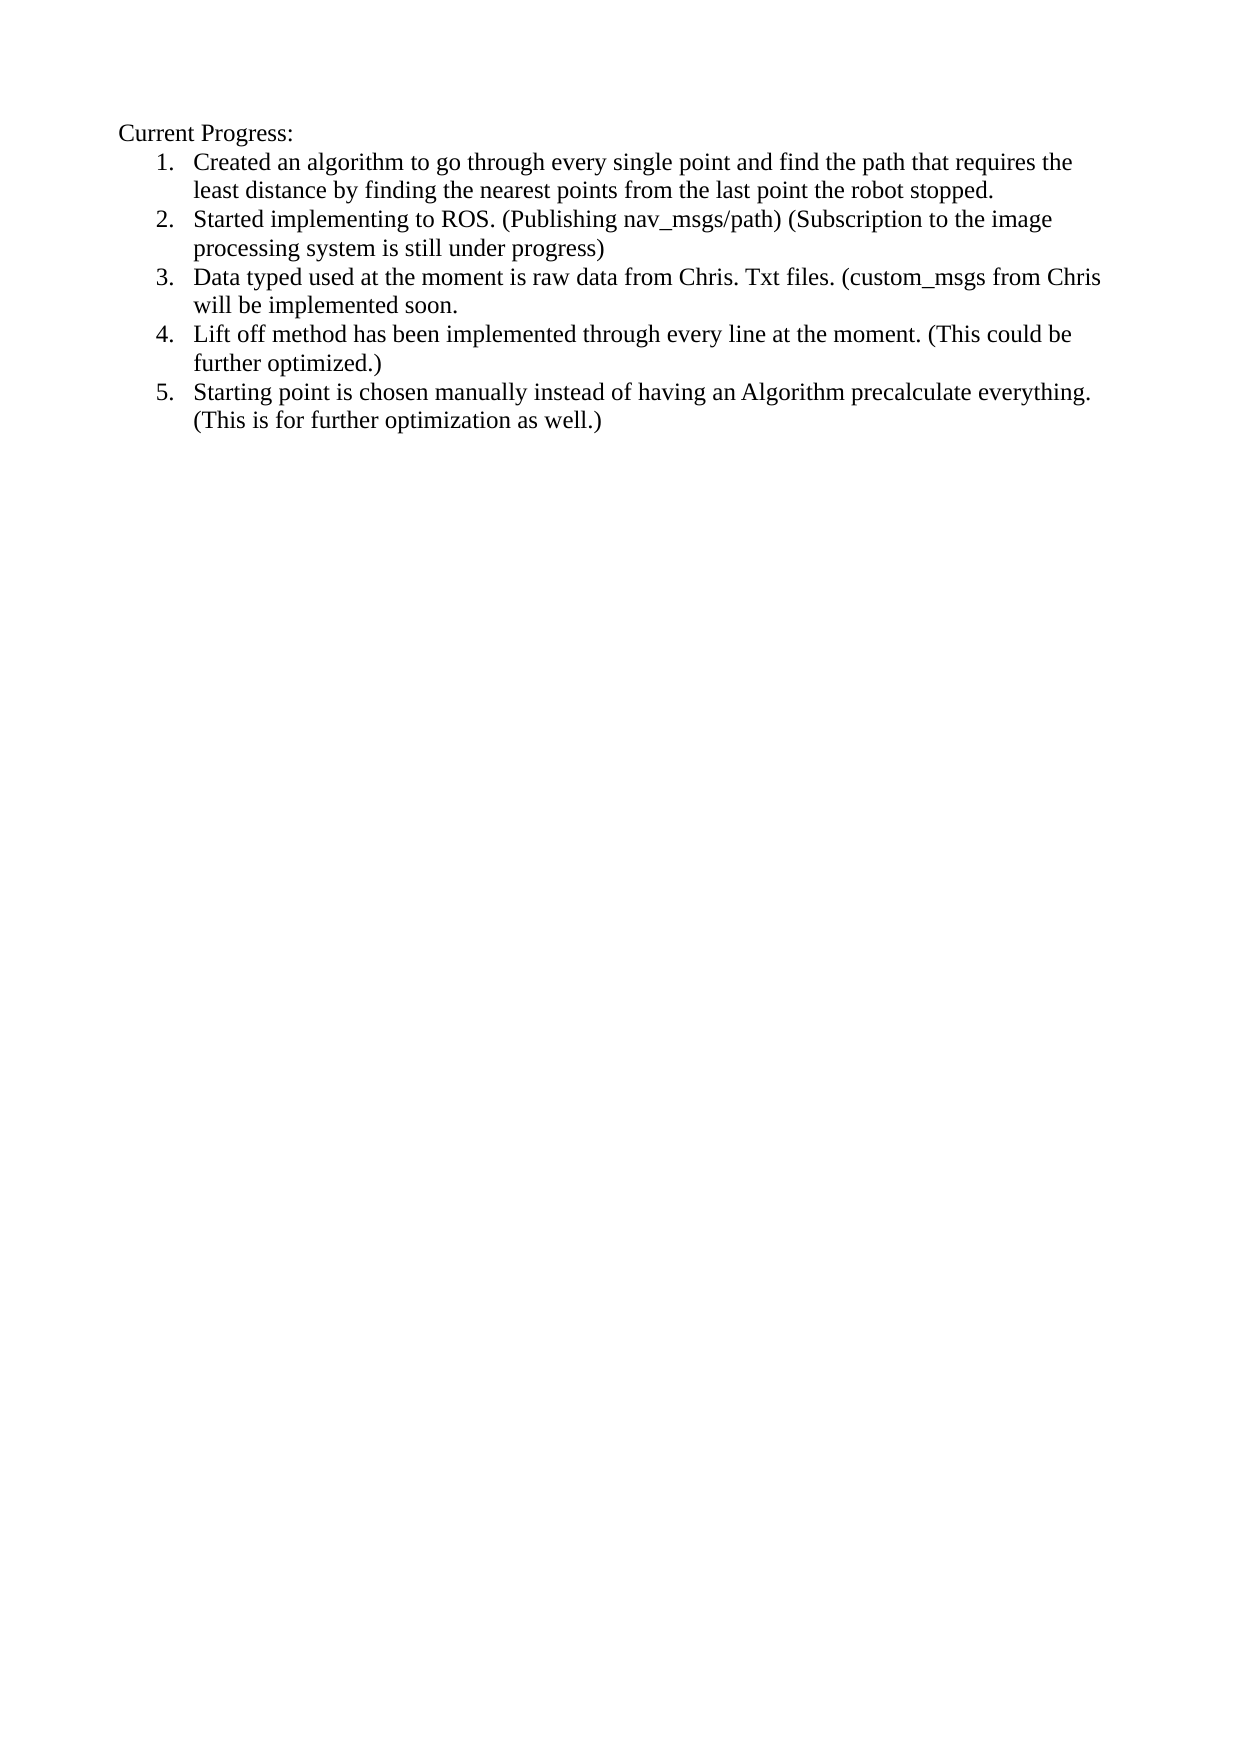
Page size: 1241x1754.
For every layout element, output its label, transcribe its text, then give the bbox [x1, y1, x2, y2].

text Current Progress: [118, 118, 1122, 147]
list Data typed used at the moment is raw data from Chris. Txt files. (custom_msgs from Chris will be implemented soon. [156, 262, 1122, 319]
list Starting point is chosen manually instead of having an Algorithm precalculate everything. (This is for further optimization as well.) [156, 377, 1122, 434]
list Created an algorithm to go through every single point and find the path that requires the least distance by finding the nearest points from the last point the robot stopped. [156, 147, 1122, 204]
list Started implementing to ROS. (Publishing nav_msgs/path) (Subscription to the image processing system is still under progress) [156, 204, 1122, 262]
list Lift off method has been implemented through every line at the moment. (This could be further optimized.) [156, 319, 1122, 377]
